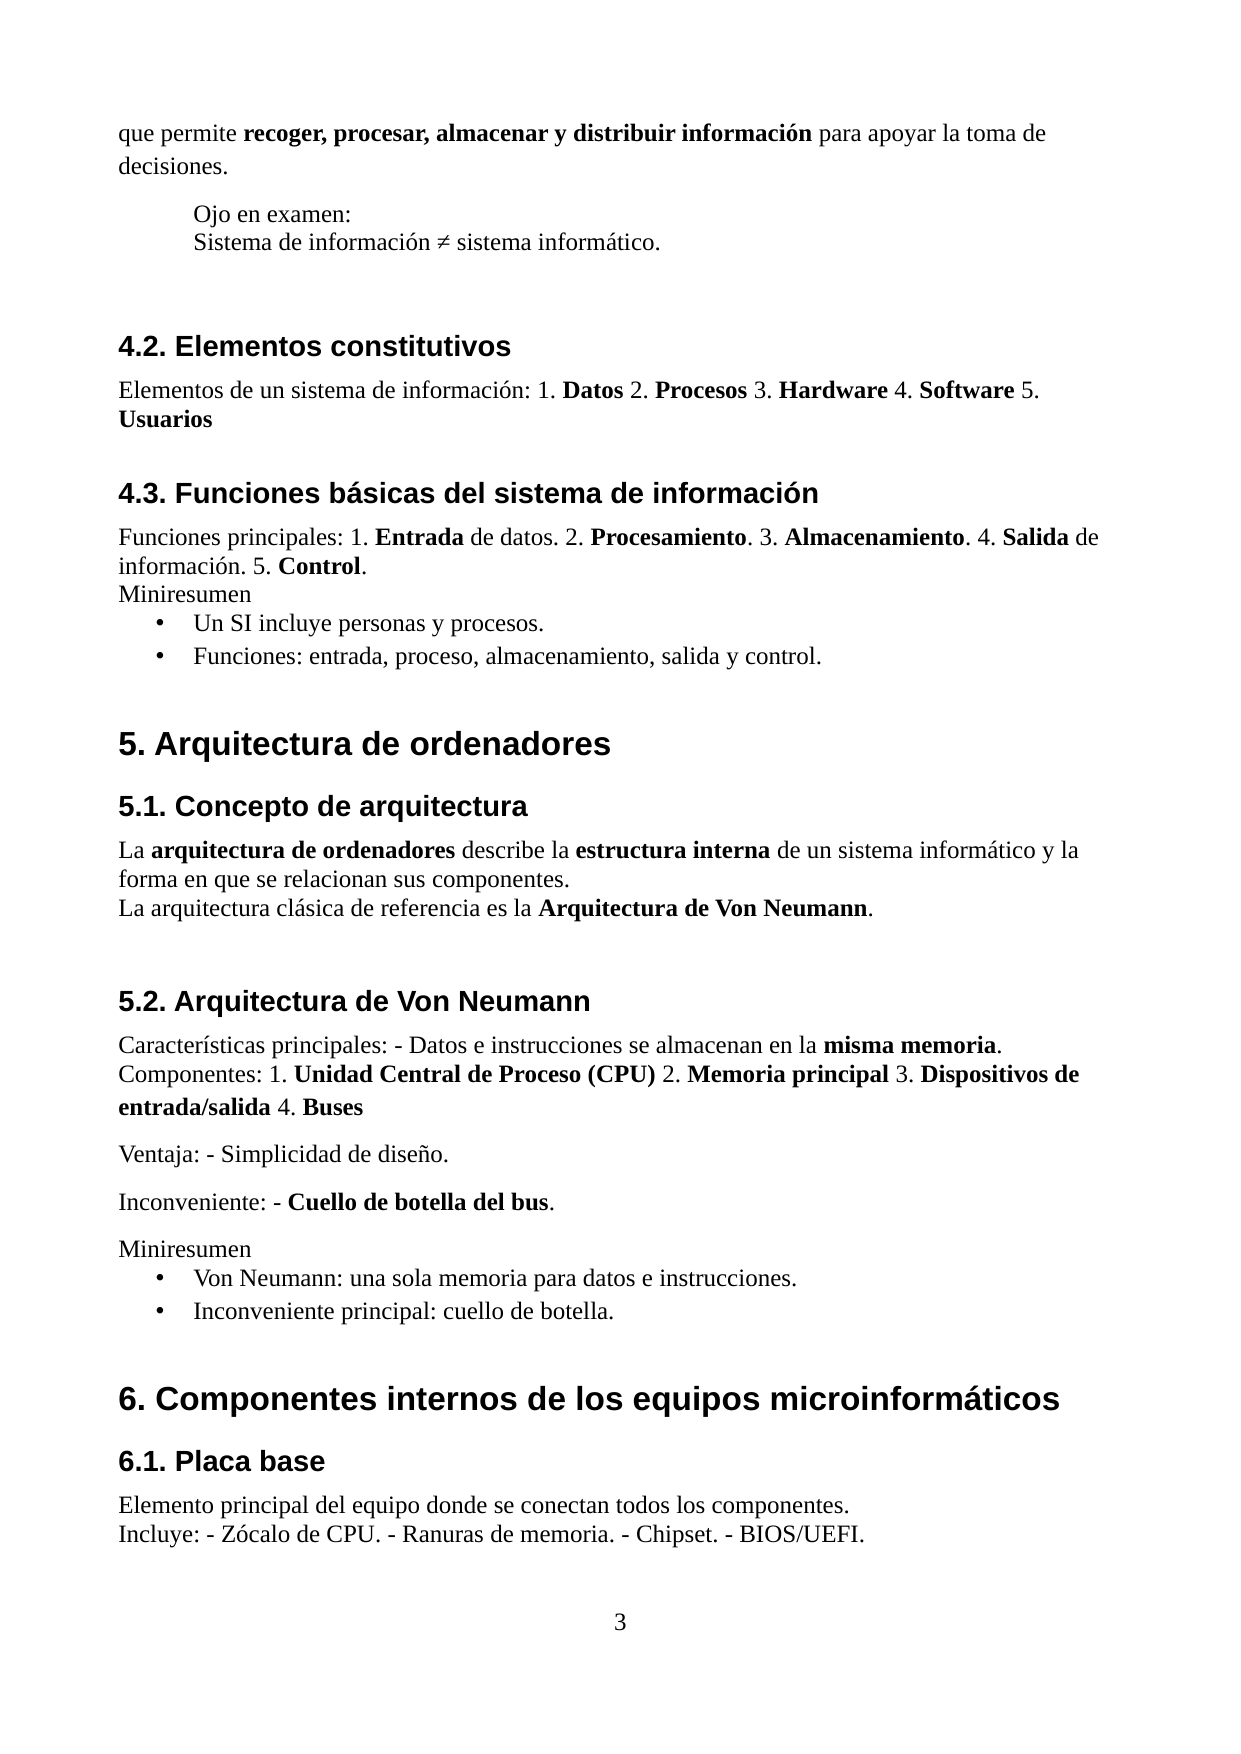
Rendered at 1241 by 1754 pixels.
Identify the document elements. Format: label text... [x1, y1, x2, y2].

subtitle 6.1. Placa base [118, 1444, 1122, 1478]
list Von Neumann: una sola memoria para datos e instrucciones. [156, 1263, 1122, 1292]
list Funciones: entrada, proceso, almacenamiento, salida y control. [156, 641, 1122, 670]
subtitle 4.2. Elementos constitutivos [118, 329, 1122, 363]
text Características principales: - Datos e instrucciones se almacenan en la misma memoria. [118, 1030, 1122, 1059]
subtitle 5. Arquitectura de ordenadores [118, 724, 1122, 762]
text Elementos de un sistema de información: 1. Datos 2. Procesos 3. Hardware 4. Software 5. Usuarios [118, 375, 1122, 433]
subtitle 5.2. Arquitectura de Von Neumann [118, 984, 1122, 1017]
text Funciones principales: 1. Entrada de datos. 2. Procesamiento. 3. Almacenamiento. 4. Salida de información. 5. Control. [118, 522, 1122, 579]
list Inconveniente principal: cuello de botella. [156, 1296, 1122, 1325]
text Componentes: 1. Unidad Central de Proceso (CPU) 2. Memoria principal 3. Dispositivos de entrada/salida 4. Buses [118, 1059, 1122, 1120]
subtitle 6. Componentes internos de los equipos microinformáticos [118, 1379, 1122, 1417]
text La arquitectura de ordenadores describe la estructura interna de un sistema informático y la forma en que se relacionan sus componentes. [118, 835, 1122, 893]
text Ojo en examen: Sistema de información ≠ sistema informático. [193, 199, 1122, 256]
subtitle 4.3. Funciones básicas del sistema de información [118, 476, 1122, 509]
text Inconveniente: - Cuello de botella del bus. [118, 1187, 1122, 1216]
text Ventaja: - Simplicidad de diseño. [118, 1139, 1122, 1168]
subtitle Miniresumen [118, 1234, 1122, 1263]
text La arquitectura clásica de referencia es la Arquitectura de Von Neumann. [118, 893, 1122, 922]
subtitle Miniresumen [118, 579, 1122, 608]
text Incluye: - Zócalo de CPU. - Ranuras de memoria. - Chipset. - BIOS/UEFI. [118, 1519, 1122, 1548]
text que permite recoger, procesar, almacenar y distribuir información para apoyar la toma de decisiones. [118, 118, 1122, 180]
subtitle 5.1. Concepto de arquitectura [118, 789, 1122, 823]
text Elemento principal del equipo donde se conectan todos los componentes. [118, 1490, 1122, 1519]
list Un SI incluye personas y procesos. [156, 608, 1122, 637]
